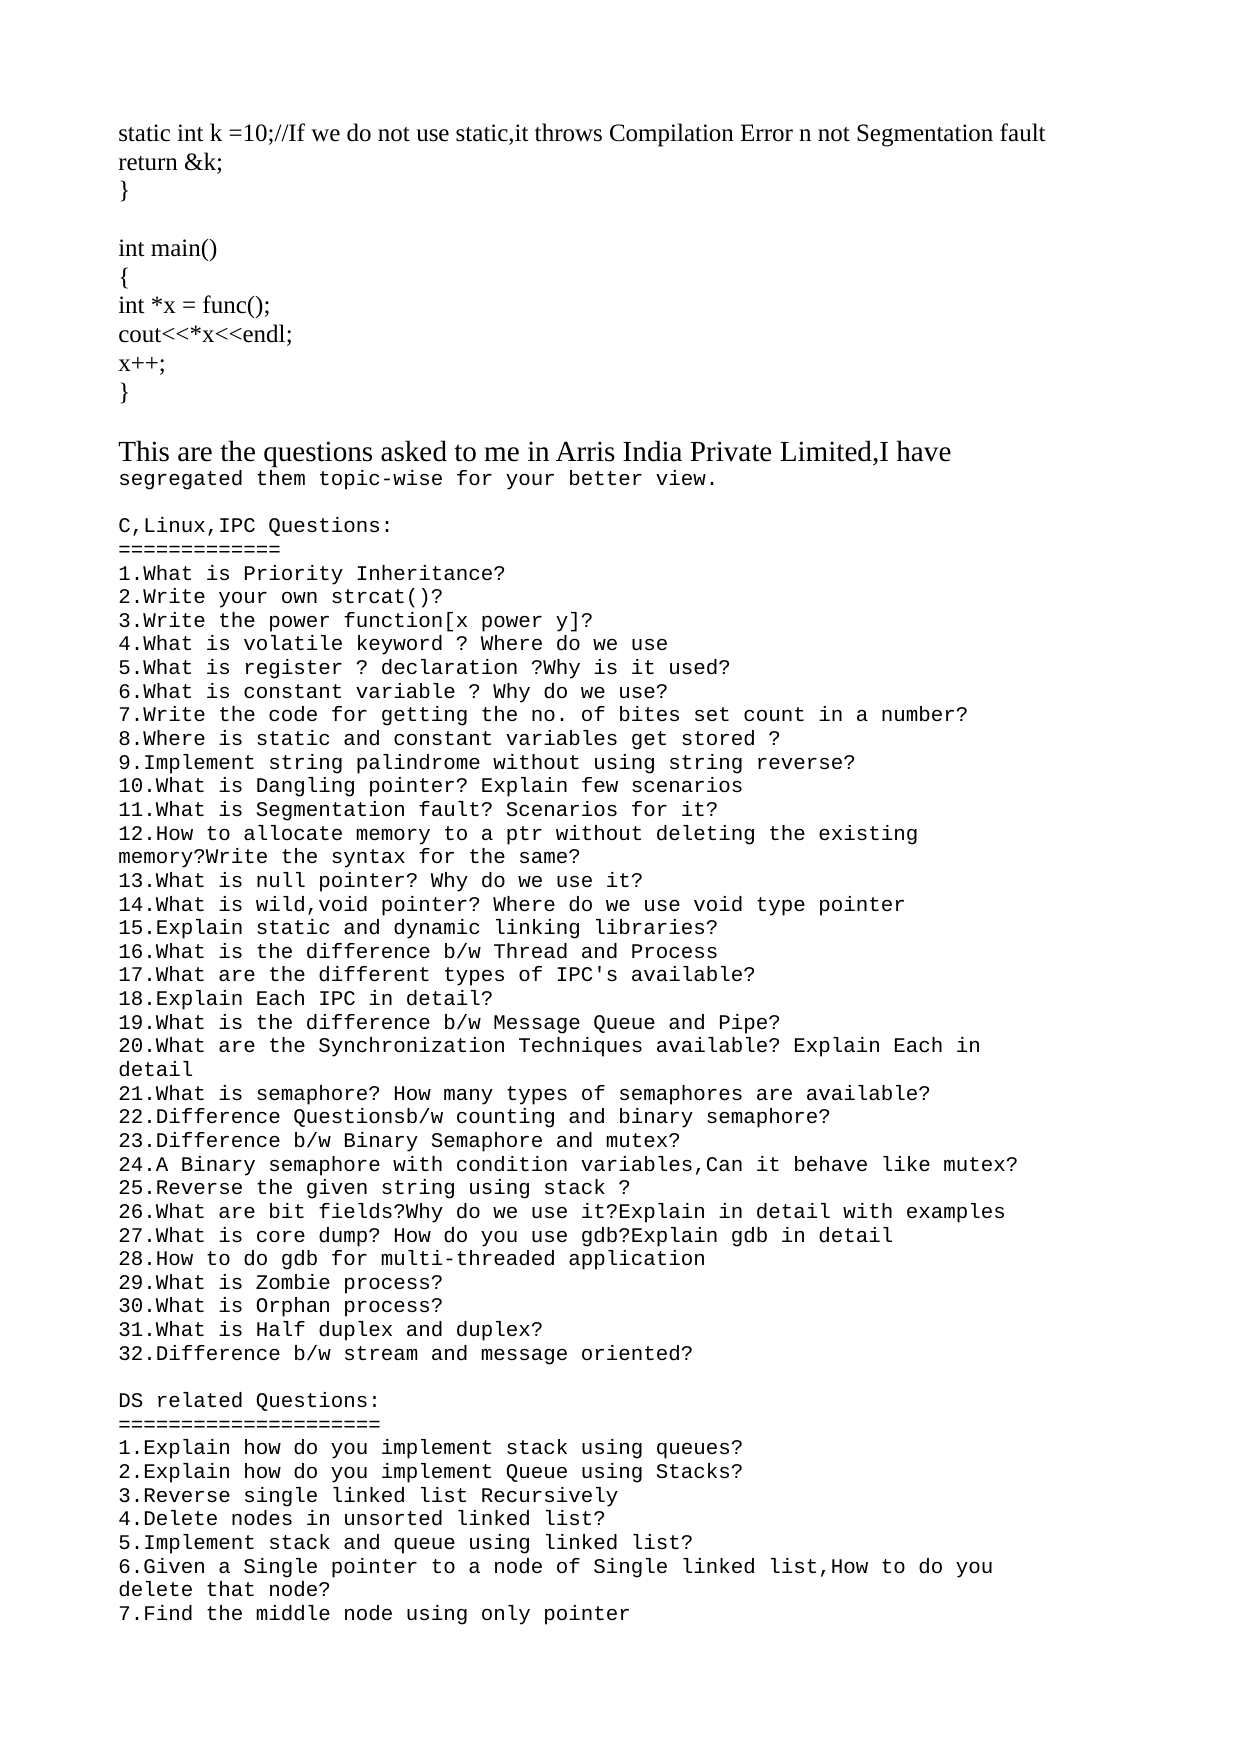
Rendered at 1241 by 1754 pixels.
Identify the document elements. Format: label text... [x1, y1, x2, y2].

text 22.Difference Questionsb/w counting and binary semaphore? [118, 1106, 1122, 1130]
text 4.What is volatile keyword ? Where do we use [118, 633, 1122, 657]
text 9.Implement string palindrome without using string reverse? [118, 752, 1122, 775]
text 5.Implement stack and queue using linked list? [118, 1532, 1122, 1556]
text 20.What are the Synchronization Techniques available? Explain Each in [118, 1035, 1122, 1059]
text 7.Find the middle node using only pointer [118, 1603, 1122, 1627]
text 29.What is Zombie process? [118, 1272, 1122, 1296]
text ===================== [118, 1414, 1122, 1437]
text 1.Explain how do you implement stack using queues? [118, 1437, 1122, 1461]
text 27.What is core dump? How do you use gdb?Explain gdb in detail [118, 1224, 1122, 1248]
text 13.What is null pointer? Why do we use it? [118, 870, 1122, 893]
text 15.Explain static and dynamic linking libraries? [118, 917, 1122, 941]
text 2.Explain how do you implement Queue using Stacks? [118, 1461, 1122, 1485]
text 24.A Binary semaphore with condition variables,Can it behave like mutex? [118, 1154, 1122, 1177]
text 4.Delete nodes in unsorted linked list? [118, 1508, 1122, 1532]
text 6.Given a Single pointer to a node of Single linked list,How to do you [118, 1556, 1122, 1579]
text 26.What are bit fields?Why do we use it?Explain in detail with examples [118, 1201, 1122, 1224]
text 30.What is Orphan process? [118, 1296, 1122, 1319]
text delete that node? [118, 1579, 1122, 1603]
text detail [118, 1059, 1122, 1083]
text 25.Reverse the given string using stack ? [118, 1177, 1122, 1201]
text DS related Questions: [118, 1390, 1122, 1414]
text 6.What is constant variable ? Why do we use? [118, 681, 1122, 704]
text segregated them topic-wise for your better view. [118, 468, 1122, 492]
text 21.What is semaphore? How many types of semaphores are available? [118, 1083, 1122, 1106]
text 14.What is wild,void pointer? Where do we use void type pointer [118, 893, 1122, 917]
text 28.How to do gdb for multi-threaded application [118, 1248, 1122, 1272]
text 8.Where is static and constant variables get stored ? [118, 728, 1122, 752]
text 32.Difference b/w stream and message oriented? [118, 1343, 1122, 1366]
text 16.What is the difference b/w Thread and Process [118, 941, 1122, 964]
text 10.What is Dangling pointer? Explain few scenarios [118, 775, 1122, 799]
text 19.What is the difference b/w Message Queue and Pipe? [118, 1012, 1122, 1035]
text 17.What are the different types of IPC's available? [118, 964, 1122, 988]
text 18.Explain Each IPC in detail? [118, 988, 1122, 1012]
text 23.Difference b/w Binary Semaphore and mutex? [118, 1130, 1122, 1154]
text 12.How to allocate memory to a ptr without deleting the existing [118, 823, 1122, 846]
text ============= [118, 539, 1122, 562]
text static int k =10;//If we do not use static,it throws Compilation Error n not Segmentation fault return &k; } int main() { int *x = func(); cout<<*x<<endl; x++; } [118, 118, 1122, 406]
text 31.What is Half duplex and duplex? [118, 1319, 1122, 1343]
text 3.Reverse single linked list Recursively [118, 1485, 1122, 1508]
text 3.Write the power function[x power y]? [118, 610, 1122, 633]
text 5.What is register ? declaration ?Why is it used? [118, 657, 1122, 681]
text 11.What is Segmentation fault? Scenarios for it? [118, 799, 1122, 823]
text 2.Write your own strcat()? [118, 586, 1122, 610]
text C,Linux,IPC Questions: [118, 515, 1122, 539]
text 1.What is Priority Inheritance? [118, 562, 1122, 586]
text 7.Write the code for getting the no. of bites set count in a number? [118, 704, 1122, 728]
text This are the questions asked to me in Arris India Private Limited,I have [118, 434, 1122, 468]
text memory?Write the syntax for the same? [118, 846, 1122, 870]
